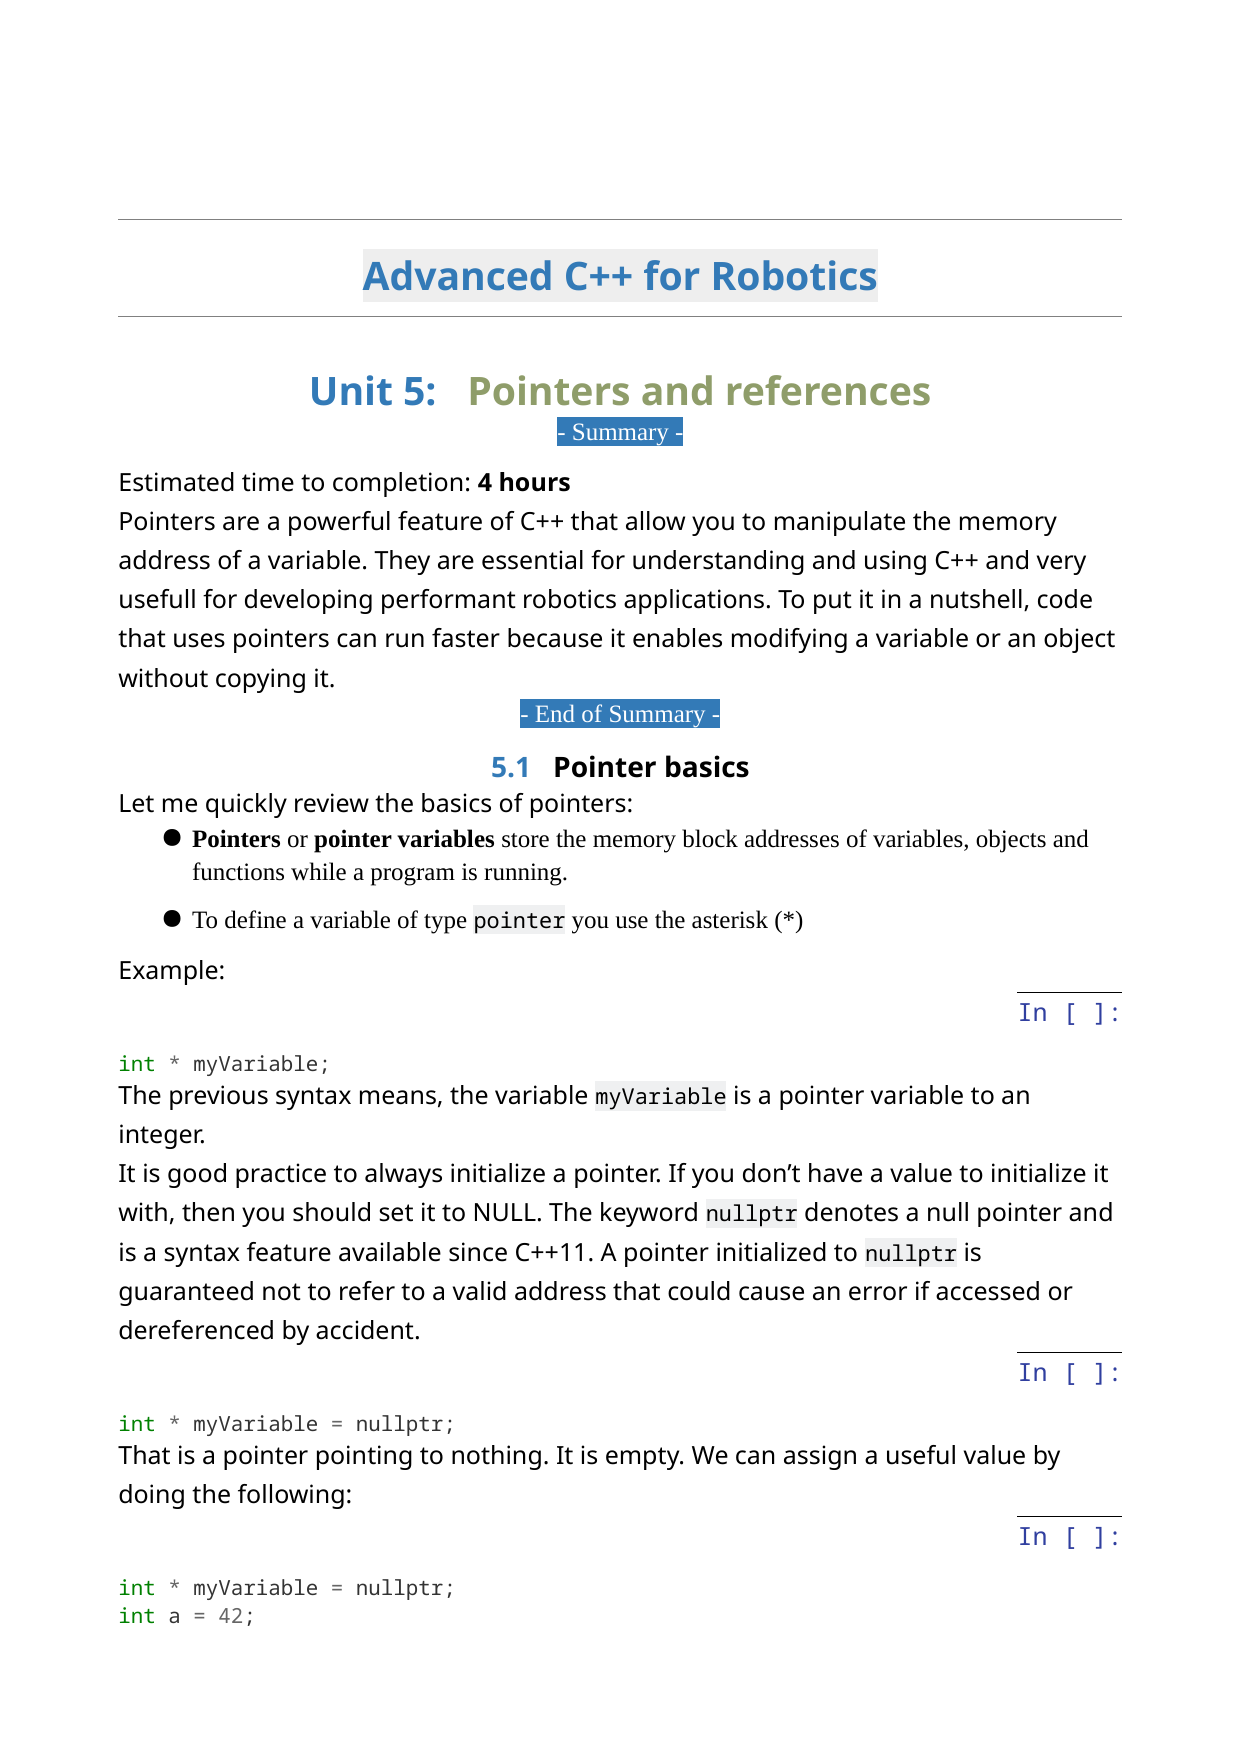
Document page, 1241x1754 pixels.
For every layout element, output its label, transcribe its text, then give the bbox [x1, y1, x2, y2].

list To define a variable of type pointer you use the asterisk (*) [162, 904, 1122, 934]
text The previous syntax means, the variable myVariable is a pointer variable to an integer. [118, 1078, 1122, 1151]
text In [ ]: [118, 992, 1122, 1029]
text int a = 42; [118, 1601, 1122, 1630]
text Let me quickly review the basics of pointers: [118, 785, 1122, 819]
text int * myVariable = nullptr; [118, 1409, 1122, 1437]
text In [ ]: [118, 1516, 1122, 1553]
text - End of Summary - [118, 699, 1122, 728]
text It is good practice to always initialize a pointer. If you don’t have a value to initialize it with, then you should set it to NULL. The keyword nullptr denotes a null pointer and is a syntax feature available since C++11. A pointer initialized to nullptr is guaranteed not to refer to a valid address that could cause an error if accessed or dereferenced by accident. [118, 1156, 1122, 1347]
subtitle Advanced C++ for Robotics [118, 249, 1122, 302]
list Pointers or pointer variables store the memory block addresses of variables, objects and functions while a program is running. [162, 824, 1122, 886]
text int * myVariable; [118, 1049, 1122, 1078]
subtitle Unit 5: Pointers and references [118, 363, 1122, 417]
text That is a pointer pointing to nothing. It is empty. We can assign a useful value by doing the following: [118, 1437, 1122, 1511]
text Pointers are a powerful feature of C++ that allow you to manipulate the memory address of a variable. They are essential for understanding and using C++ and very usefull for developing performant robotics applications. To put it in a nutshell, code that uses pointers can run faster because it enables modifying a variable or an object without copying it. [118, 503, 1122, 694]
text Example: [118, 953, 1122, 987]
text Estimated time to completion: 4 hours [118, 464, 1122, 498]
subtitle 5.1 Pointer basics [118, 747, 1122, 785]
text - Summary - [118, 417, 1122, 446]
text int * myVariable = nullptr; [118, 1573, 1122, 1601]
text In [ ]: [118, 1352, 1122, 1389]
